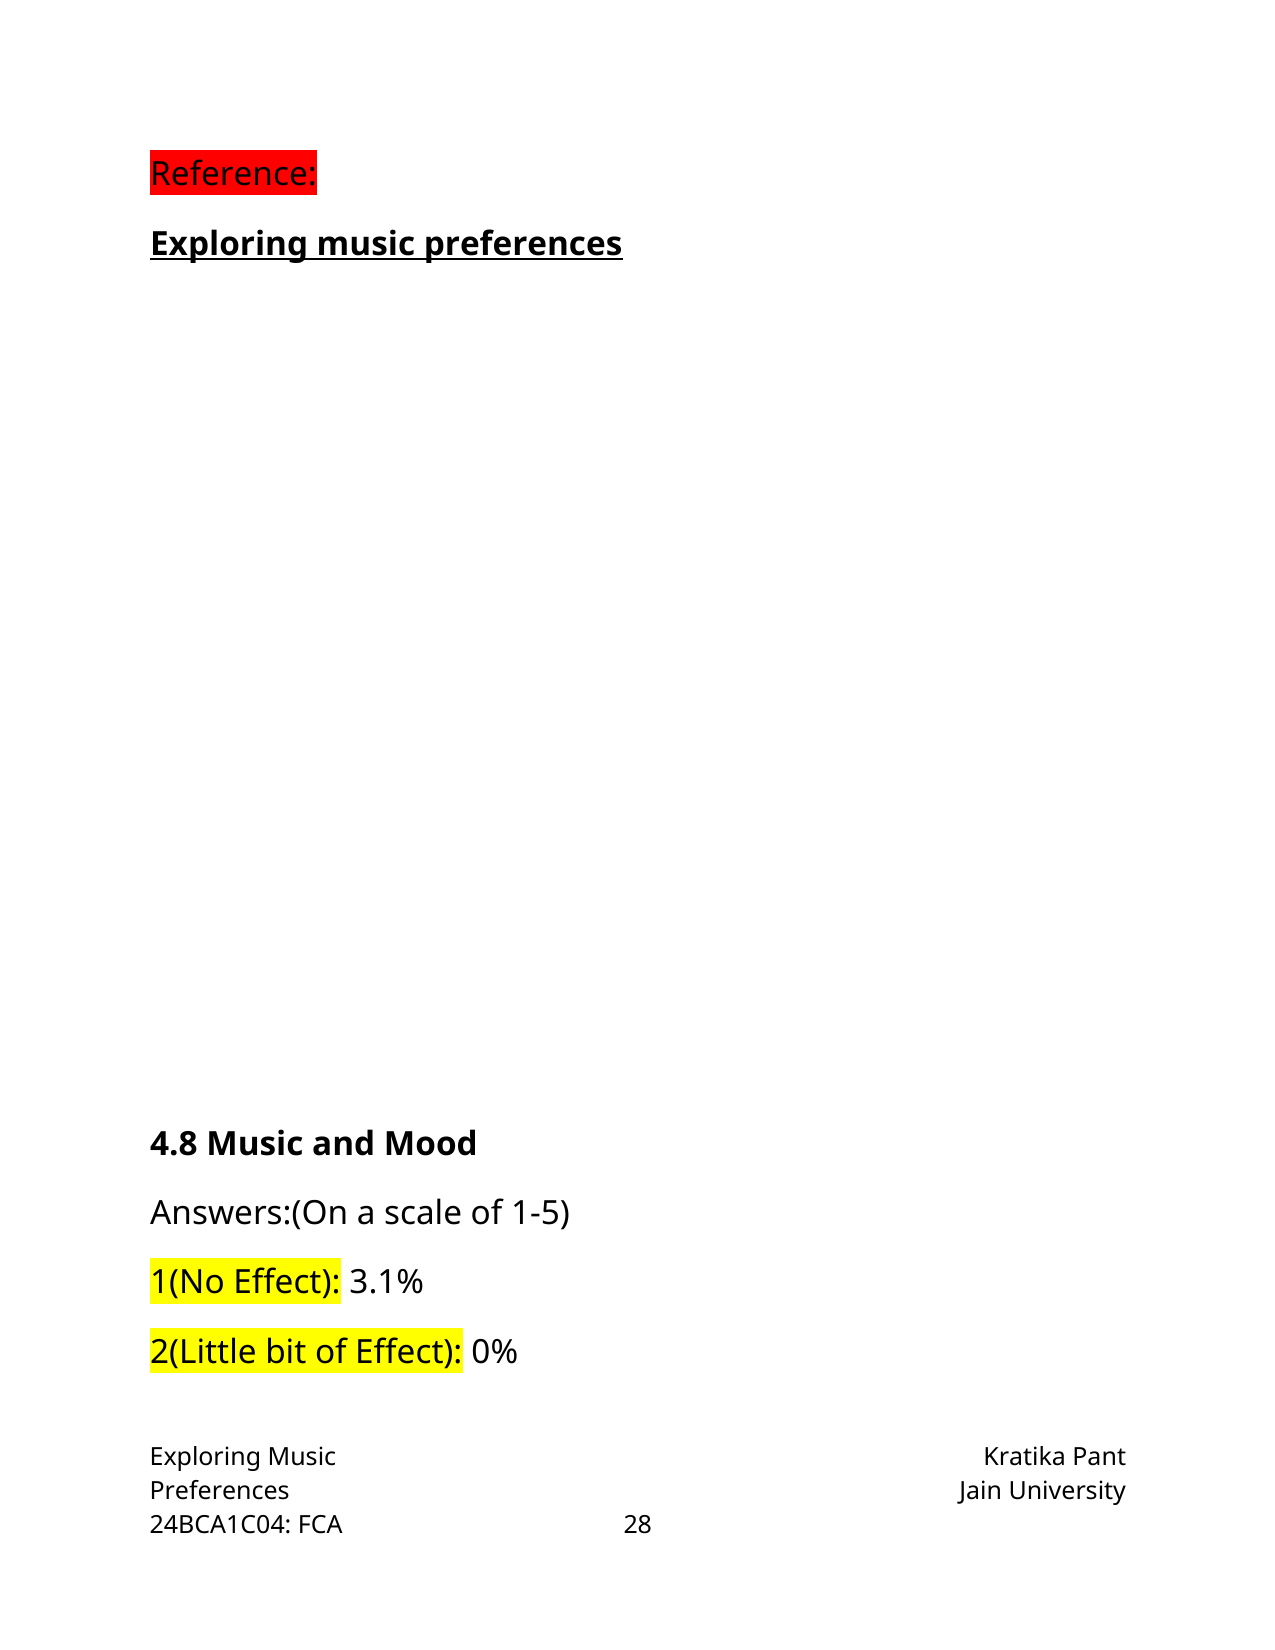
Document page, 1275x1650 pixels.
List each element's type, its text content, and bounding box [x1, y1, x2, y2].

text Reference: [150, 150, 1125, 195]
text Exploring music preferences [150, 219, 1125, 265]
text 2(Little bit of Effect): 0% [150, 1328, 1125, 1373]
text 4.8 Music and Mood [150, 1120, 1125, 1165]
text 1(No Effect): 3.1% [150, 1258, 1125, 1304]
text Answers:(On a scale of 1-5) [150, 1189, 1125, 1234]
